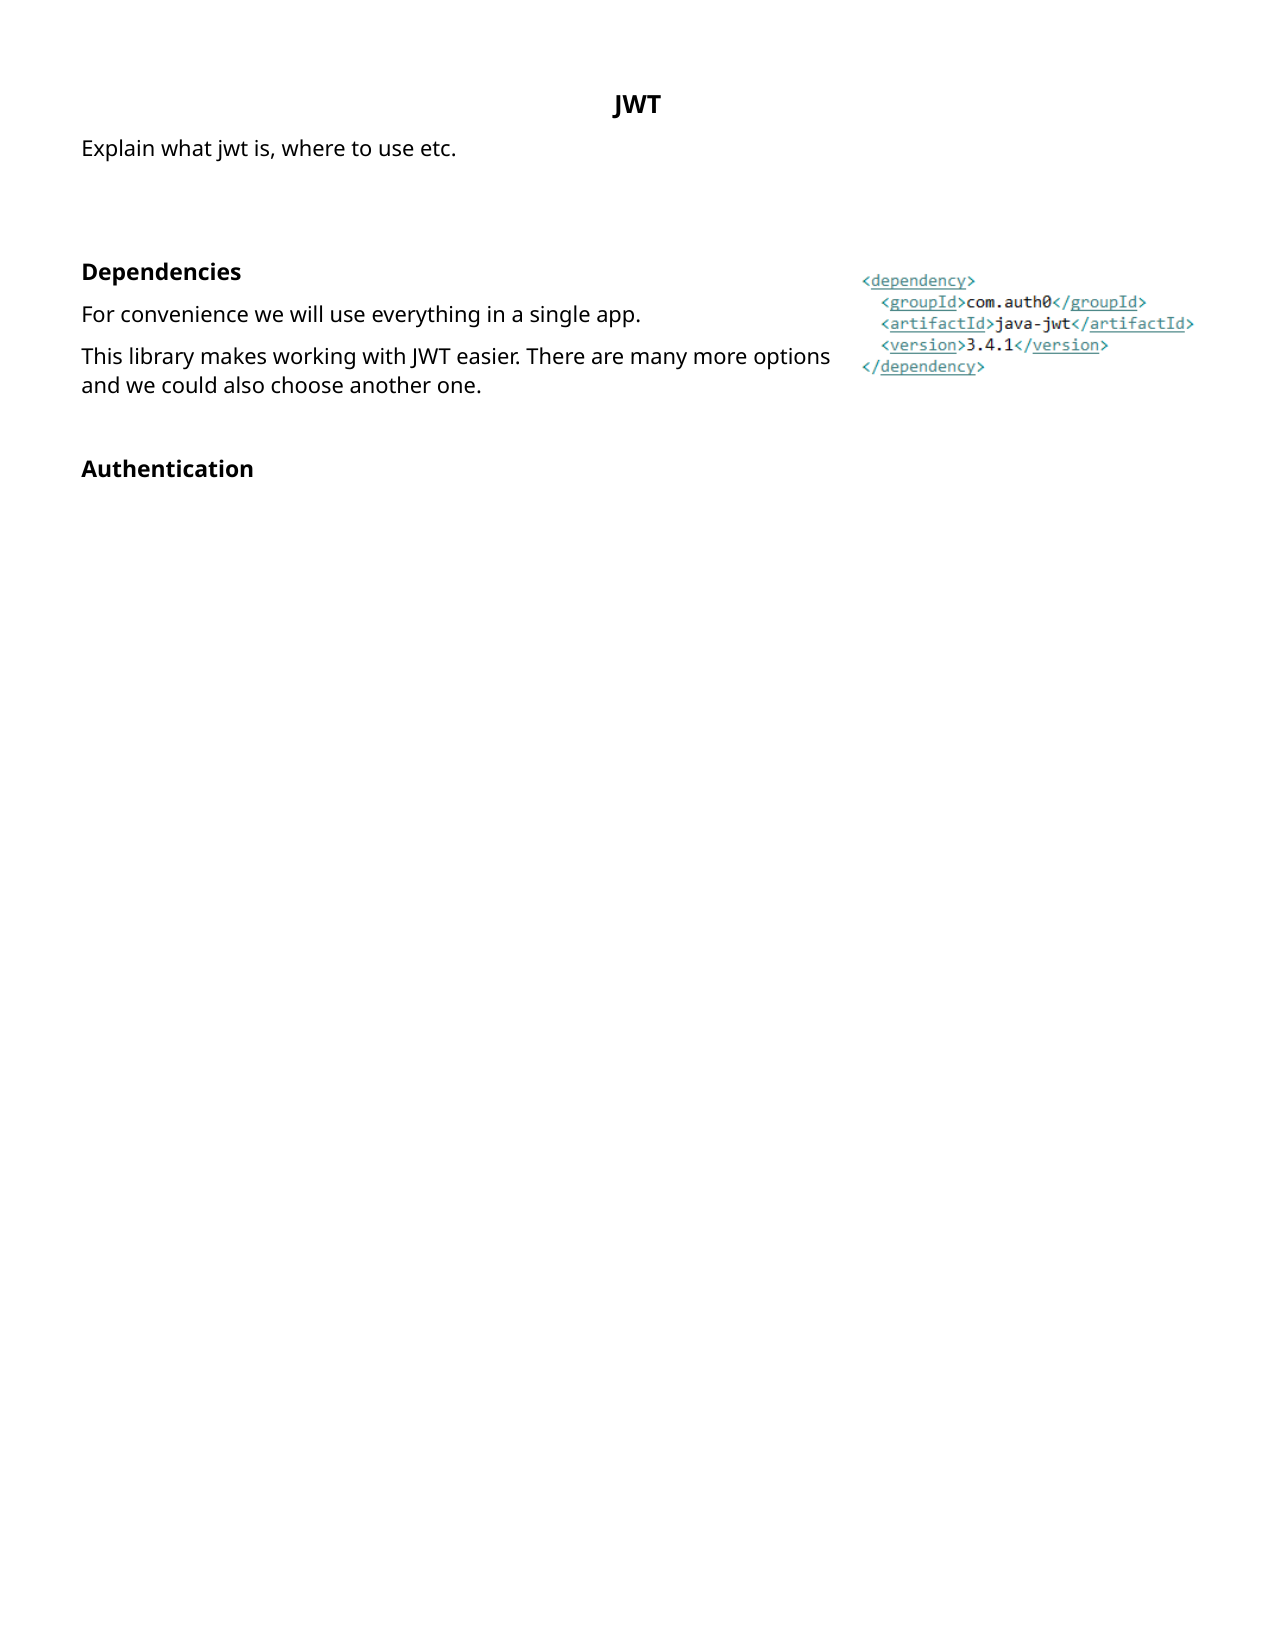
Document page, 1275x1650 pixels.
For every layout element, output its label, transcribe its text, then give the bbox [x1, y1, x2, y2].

picture [858, 267, 1198, 385]
text Explain what jwt is, where to use etc. [81, 133, 1194, 163]
text Authentication [81, 453, 1194, 484]
text For convenience we will use everything in a single app. [81, 299, 858, 329]
text JWT [81, 87, 1194, 121]
text Dependencies [81, 256, 1194, 287]
text This library makes working with JWT easier. There are many more options and we could also choose another one. [81, 341, 1194, 400]
